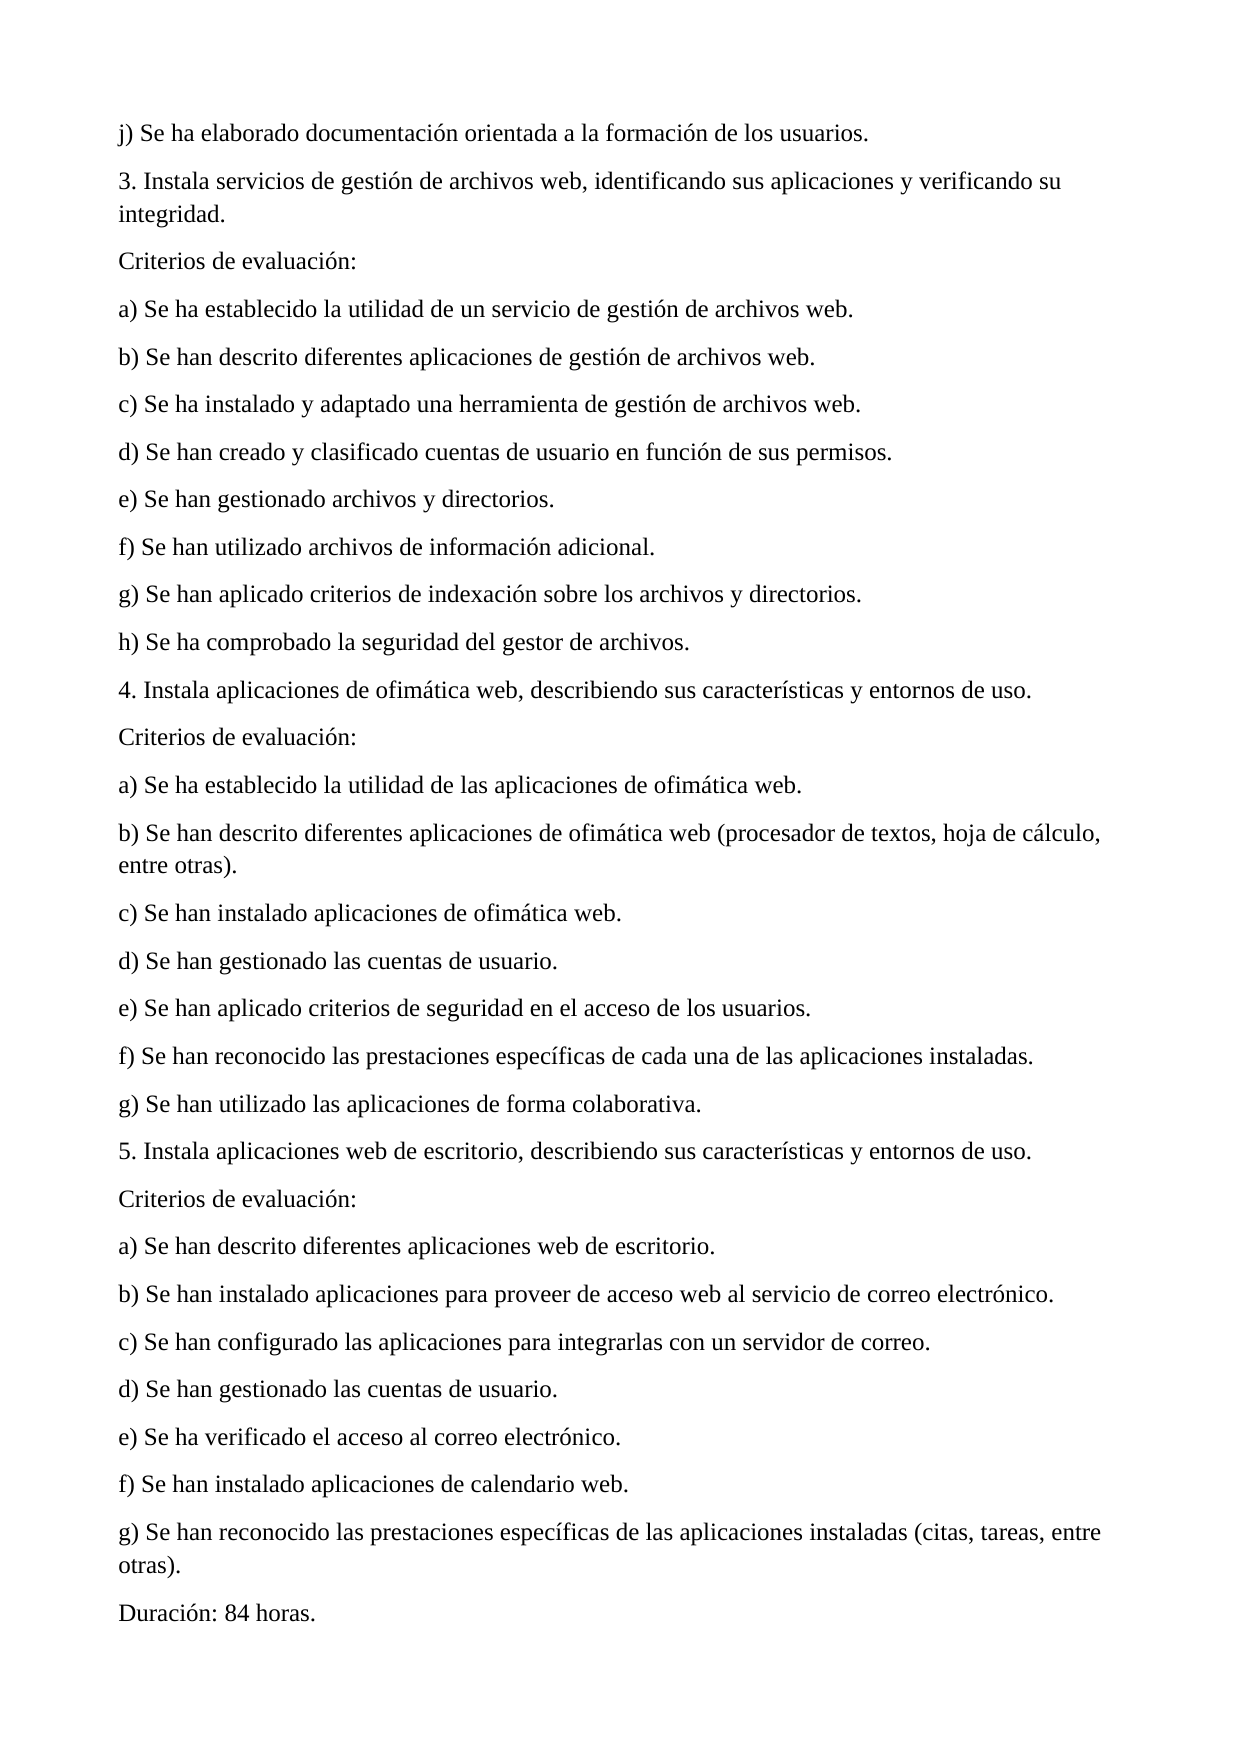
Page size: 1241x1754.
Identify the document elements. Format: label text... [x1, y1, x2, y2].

text a) Se ha establecido la utilidad de un servicio de gestión de archivos web. [118, 294, 1122, 323]
text e) Se ha verificado el acceso al correo electrónico. [118, 1422, 1122, 1451]
text d) Se han gestionado las cuentas de usuario. [118, 946, 1122, 974]
text 5. Instala aplicaciones web de escritorio, describiendo sus características y entornos de uso. [118, 1136, 1122, 1165]
text h) Se ha comprobado la seguridad del gestor de archivos. [118, 627, 1122, 656]
text c) Se han instalado aplicaciones de ofimática web. [118, 898, 1122, 927]
text f) Se han utilizado archivos de información adicional. [118, 532, 1122, 561]
text c) Se ha instalado y adaptado una herramienta de gestión de archivos web. [118, 389, 1122, 418]
text g) Se han utilizado las aplicaciones de forma colaborativa. [118, 1089, 1122, 1117]
text b) Se han descrito diferentes aplicaciones de ofimática web (procesador de textos, hoja de cálculo, entre otras). [118, 818, 1122, 879]
text j) Se ha elaborado documentación orientada a la formación de los usuarios. [118, 118, 1122, 147]
text d) Se han gestionado las cuentas de usuario. [118, 1374, 1122, 1403]
text b) Se han descrito diferentes aplicaciones de gestión de archivos web. [118, 342, 1122, 370]
text f) Se han reconocido las prestaciones específicas de cada una de las aplicaciones instaladas. [118, 1041, 1122, 1070]
text d) Se han creado y clasificado cuentas de usuario en función de sus permisos. [118, 437, 1122, 466]
text 4. Instala aplicaciones de ofimática web, describiendo sus características y entornos de uso. [118, 675, 1122, 703]
text b) Se han instalado aplicaciones para proveer de acceso web al servicio de correo electrónico. [118, 1279, 1122, 1308]
text g) Se han reconocido las prestaciones específicas de las aplicaciones instaladas (citas, tareas, entre otras). [118, 1517, 1122, 1579]
text Duración: 84 horas. [118, 1598, 1122, 1626]
text g) Se han aplicado criterios de indexación sobre los archivos y directorios. [118, 579, 1122, 608]
text Criterios de evaluación: [118, 1184, 1122, 1213]
text Criterios de evaluación: [118, 246, 1122, 275]
text 3. Instala servicios de gestión de archivos web, identificando sus aplicaciones y verificando su integridad. [118, 166, 1122, 227]
text e) Se han gestionado archivos y directorios. [118, 484, 1122, 513]
text a) Se han descrito diferentes aplicaciones web de escritorio. [118, 1231, 1122, 1260]
text Criterios de evaluación: [118, 722, 1122, 751]
text c) Se han configurado las aplicaciones para integrarlas con un servidor de correo. [118, 1327, 1122, 1355]
text a) Se ha establecido la utilidad de las aplicaciones de ofimática web. [118, 770, 1122, 799]
text f) Se han instalado aplicaciones de calendario web. [118, 1469, 1122, 1498]
text e) Se han aplicado criterios de seguridad en el acceso de los usuarios. [118, 993, 1122, 1022]
